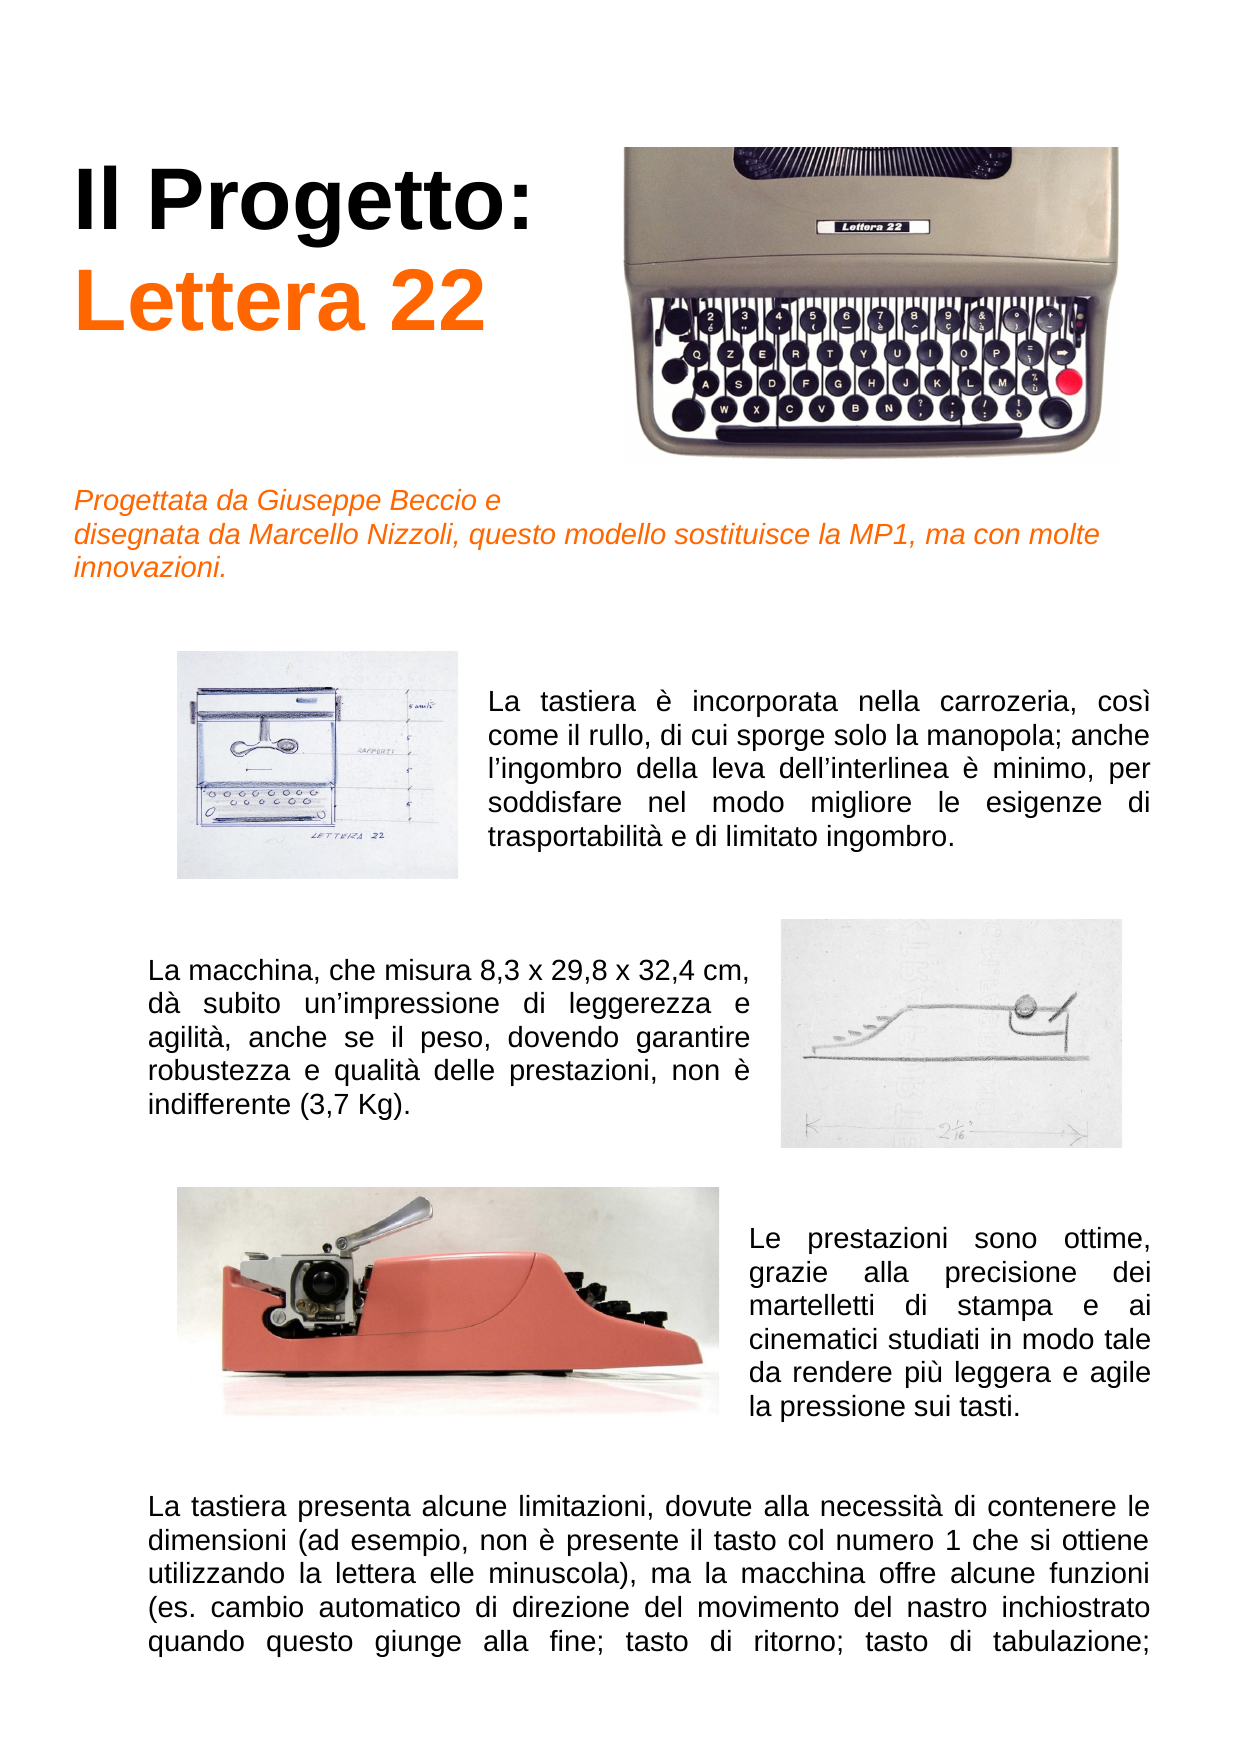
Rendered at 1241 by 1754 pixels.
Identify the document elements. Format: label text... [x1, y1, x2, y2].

text La tastiera presenta alcune limitazioni, dovute alla necessità di contenere le dimensioni (ad esempio, non è presente il tasto col numero 1 che si ottiene utilizzando la lettera elle minuscola), ma la macchina offre alcune funzioni (es. cambio automatico di direzione del movimento del nastro inchiostrato quando questo giunge alla fine; tasto di ritorno; tasto di tabulazione; [148, 1489, 1152, 1657]
text [1123, 248, 1152, 349]
text Il Progetto: [74, 148, 620, 248]
text [1123, 148, 1152, 248]
text Progettata da Giuseppe Beccio e disegnata da Marcello Nizzoli, questo modello sostituisce la MP1, ma con molte innovazioni. [74, 483, 1152, 584]
text Le prestazioni sono ottime, grazie alla precisione dei martelletti di stampa e ai cinematici studiati in modo tale da rendere più leggera e agile la pressione sui tasti. [148, 1221, 1152, 1422]
text [148, 684, 177, 852]
text [1123, 953, 1152, 1121]
text La macchina, che misura 8,3 x 29,8 x 32,4 cm, dà subito un’impressione di leggerezza e agilità, anche se il peso, dovendo garantire robustezza e qualità delle prestazioni, non è indifferente (3,7 Kg). [148, 953, 780, 1121]
picture [177, 1187, 720, 1416]
picture [177, 651, 459, 879]
picture [780, 919, 1123, 1148]
text La tastiera è incorporata nella carrozeria, così come il rullo, di cui sporge solo la manopola; anche l’ingombro della leva dell’interlinea è minimo, per soddisfare nel modo migliore le esigenze di trasportabilità e di limitato ingombro. [459, 684, 1152, 852]
text Lettera 22 [74, 248, 620, 349]
picture [620, 147, 1123, 467]
